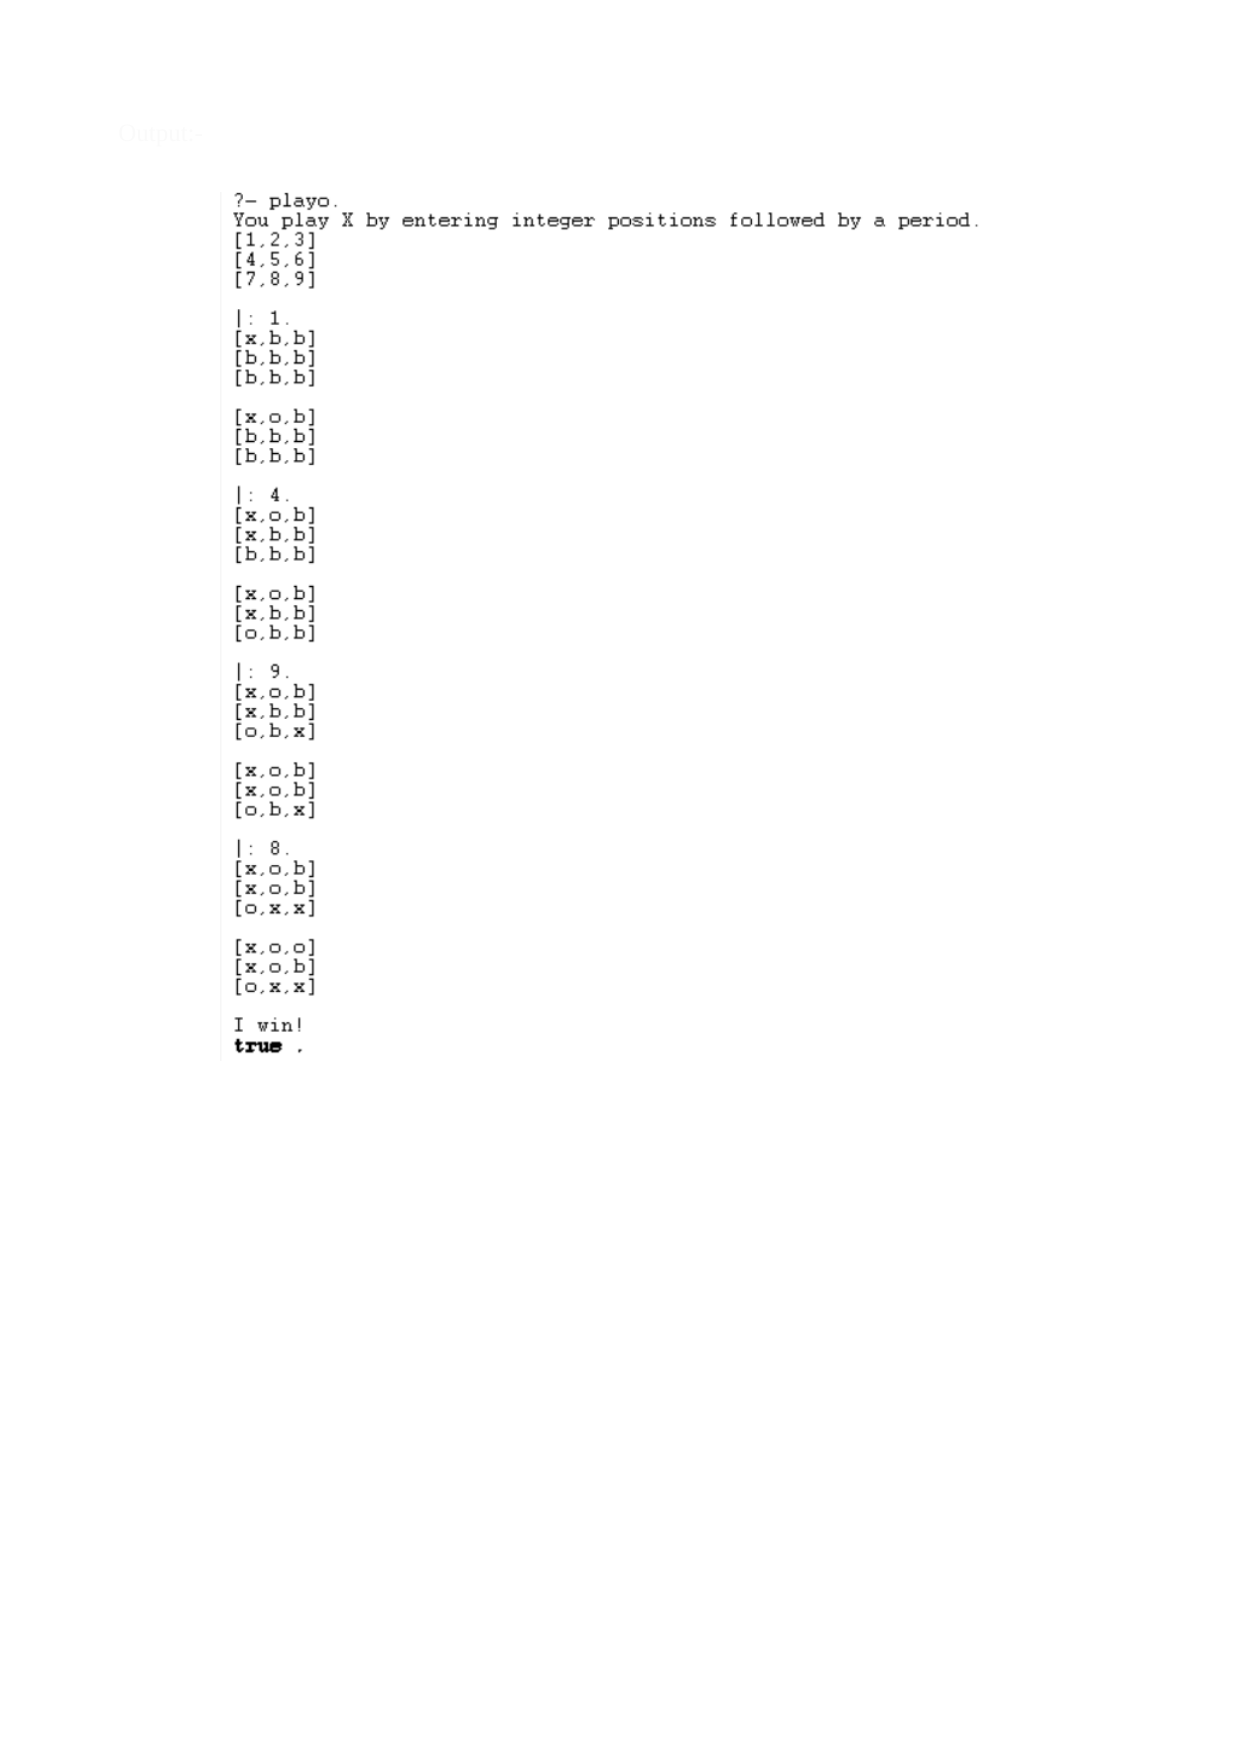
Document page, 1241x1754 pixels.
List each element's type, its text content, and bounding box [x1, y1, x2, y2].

text Output:- [118, 118, 1122, 147]
picture [220, 192, 994, 1061]
